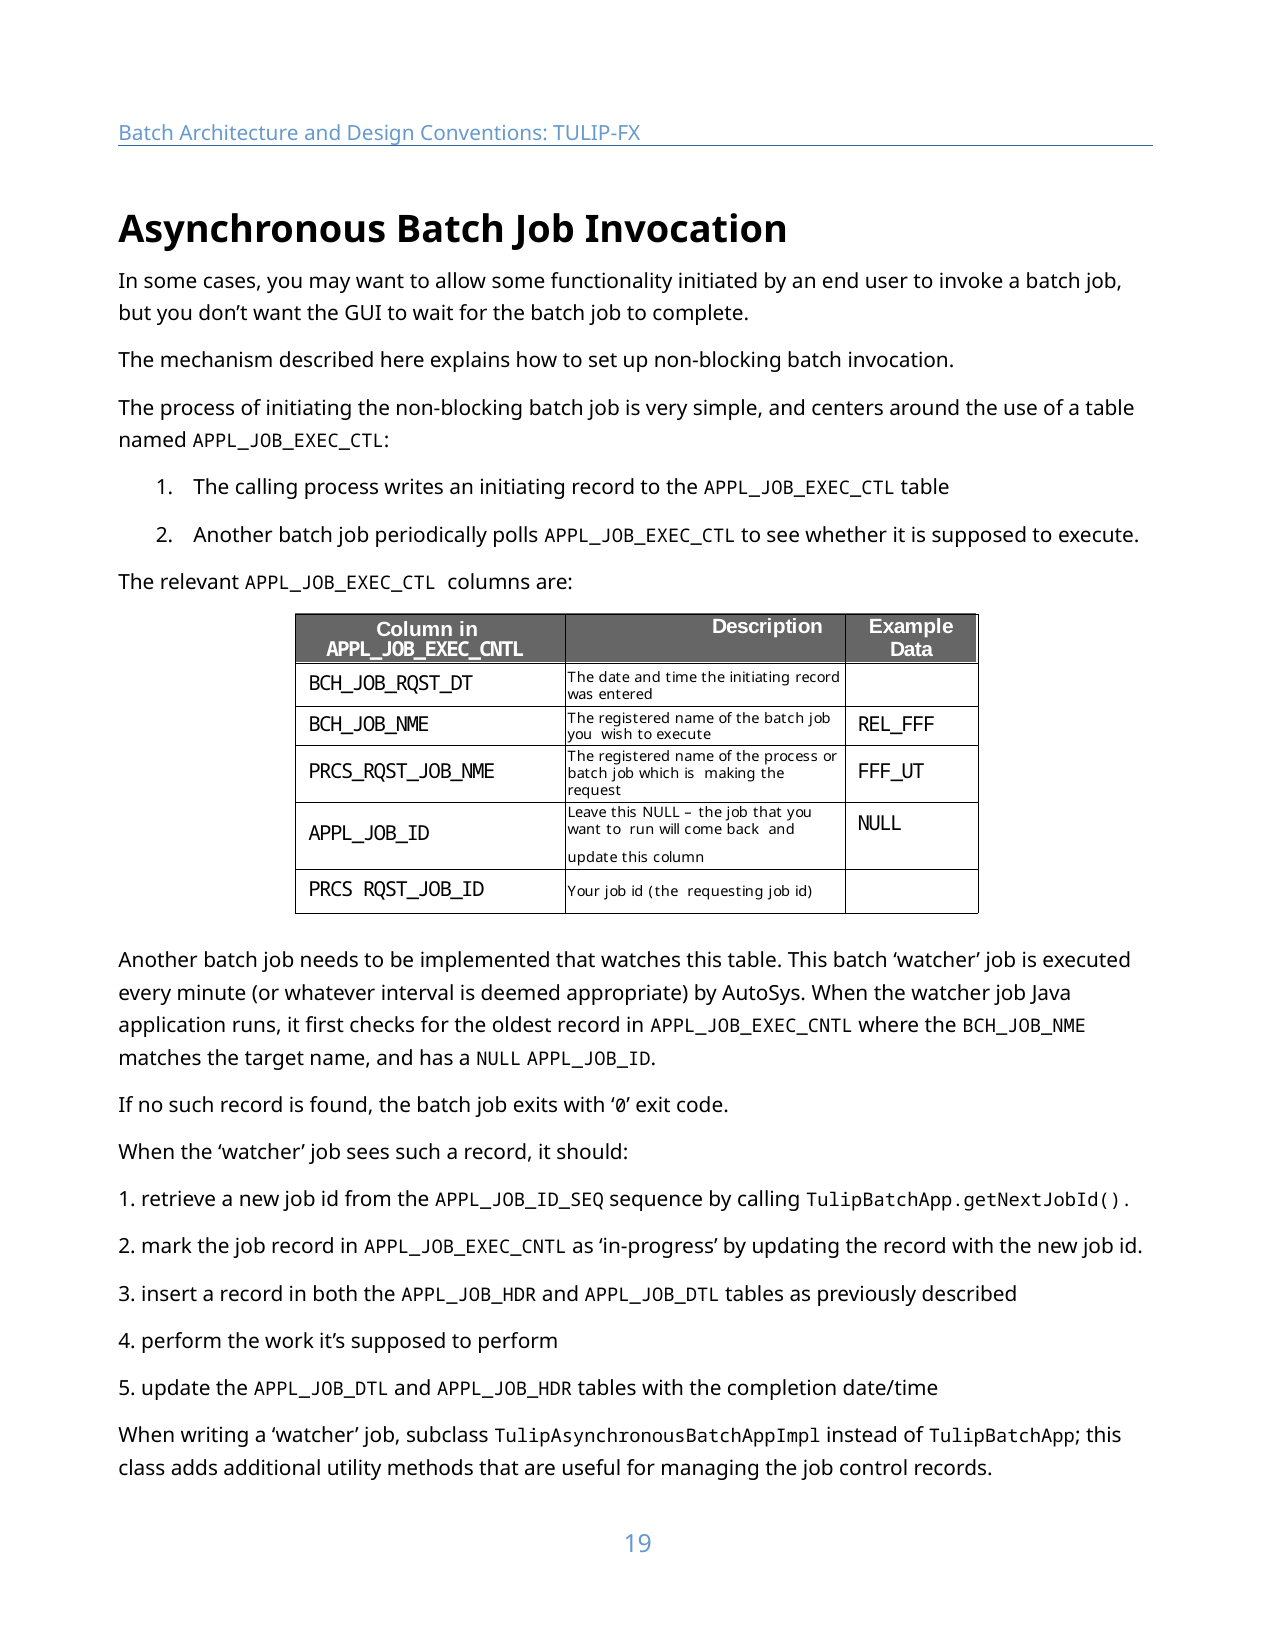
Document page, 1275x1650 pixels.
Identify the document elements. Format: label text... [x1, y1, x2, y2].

text In some cases, you may want to allow some functionality initiated by an end user to invoke a batch job, but you don’t want the GUI to wait for the batch job to complete. [118, 266, 1157, 327]
list Another batch job periodically polls APPL_JOB_EXEC_CTL to see whether it is supposed to execute. [156, 520, 1157, 548]
text 3. insert a record in both the APPL_JOB_HDR and APPL_JOB_DTL tables as previously described [118, 1279, 1157, 1307]
text When writing a ‘watcher’ job, subclass TulipAsynchronousBatchAppImpl instead of TulipBatchApp; this class adds additional utility methods that are useful for managing the job control records. [118, 1420, 1157, 1481]
text The relevant APPL_JOB_EXEC_CTL columns are: [118, 567, 1157, 595]
text The process of initiating the non-blocking batch job is very simple, and centers around the use of a table named APPL_JOB_EXEC_CTL: [118, 393, 1157, 454]
text Another batch job needs to be implemented that watches this table. This batch ‘watcher’ job is executed every minute (or whatever interval is deemed appropriate) by AutoSys. When the watcher job Java application runs, it first checks for the oldest record in APPL_JOB_EXEC_CNTL where the BCH_JOB_NME matches the target name, and has a NULL APPL_JOB_ID. [118, 614, 1157, 1071]
text 5. update the APPL_JOB_DTL and APPL_JOB_HDR tables with the completion date/time [118, 1373, 1157, 1402]
text 4. perform the work it’s supposed to perform [118, 1326, 1157, 1354]
text 1. retrieve a new job id from the APPL_JOB_ID_SEQ sequence by calling TulipBatchApp.getNextJobId(). [118, 1184, 1157, 1213]
text If no such record is found, the batch job exits with ‘0’ exit code. [118, 1090, 1157, 1118]
subtitle Asynchronous Batch Job Invocation [118, 202, 1157, 253]
text The mechanism described here explains how to set up non-blocking batch invocation. [118, 346, 1157, 374]
list The calling process writes an initiating record to the APPL_JOB_EXEC_CTL table [156, 472, 1157, 501]
text When the ‘watcher’ job sees such a record, it should: [118, 1137, 1157, 1166]
text 2. mark the job record in APPL_JOB_EXEC_CNTL as ‘in-progress’ by updating the record with the new job id. [118, 1232, 1157, 1260]
